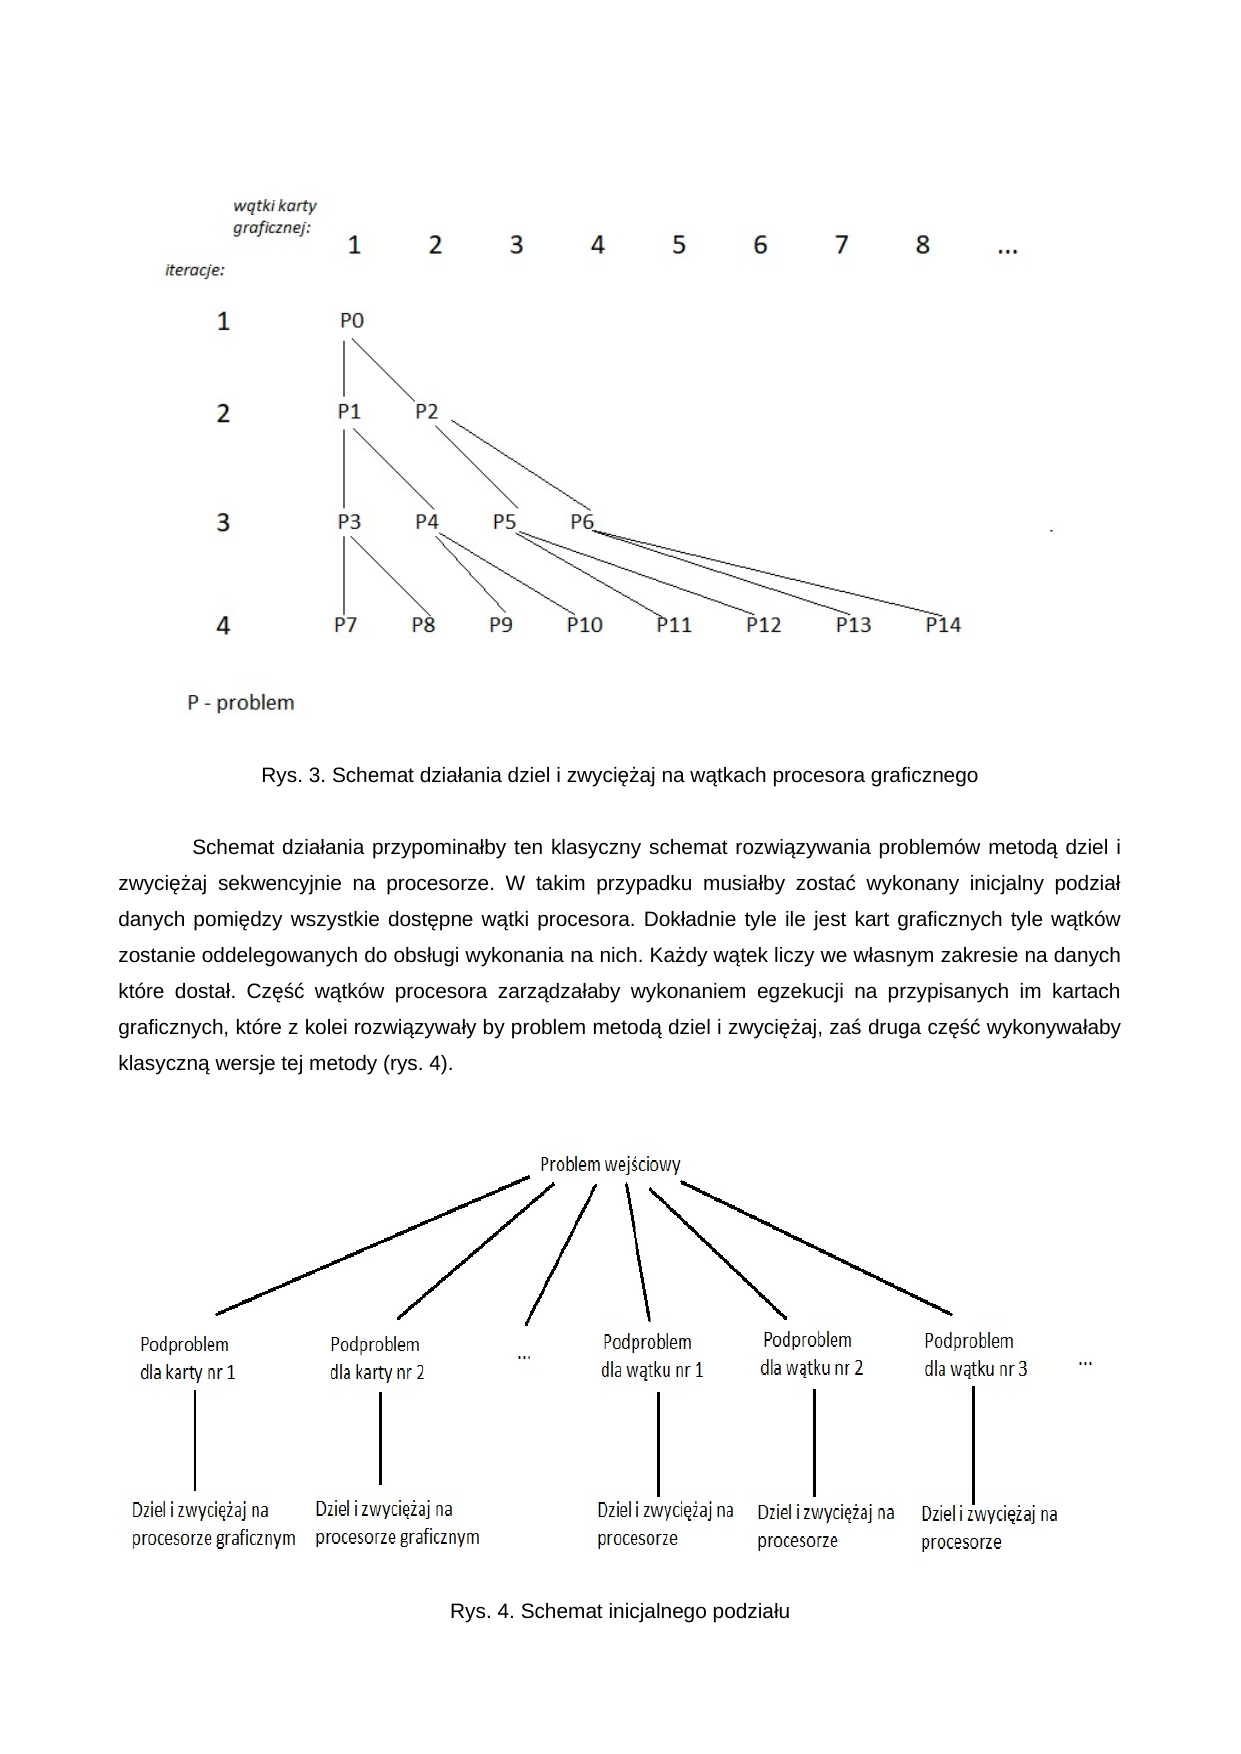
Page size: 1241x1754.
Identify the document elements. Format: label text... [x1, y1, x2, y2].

picture [118, 1122, 1123, 1588]
text Rys. 3. Schemat działania dziel i zwyciężaj na wątkach procesora graficznego [118, 751, 1122, 787]
text Schemat działania przypominałby ten klasyczny schemat rozwiązywania problemów metodą dziel i zwyciężaj sekwencyjnie na procesorze. W takim przypadku musiałby zostać wykonany inicjalny podział danych pomiędzy wszystkie dostępne wątki procesora. Dokładnie tyle ile jest kart graficznych tyle wątków zostanie oddelegowanych do obsługi wykonania na nich. Każdy wątek liczy we własnym zakresie na danych które dostał. Część wątków procesora zarządzałaby wykonaniem egzekucji na przypisanych im kartach graficznych, które z kolei rozwiązywały by problem metodą dziel i zwyciężaj, zaś druga część wykonywałaby klasyczną wersje tej metody (rys. 4). [118, 835, 1122, 1074]
picture [118, 154, 1123, 751]
text Rys. 4. Schemat inicjalnego podziału [118, 1588, 1122, 1623]
